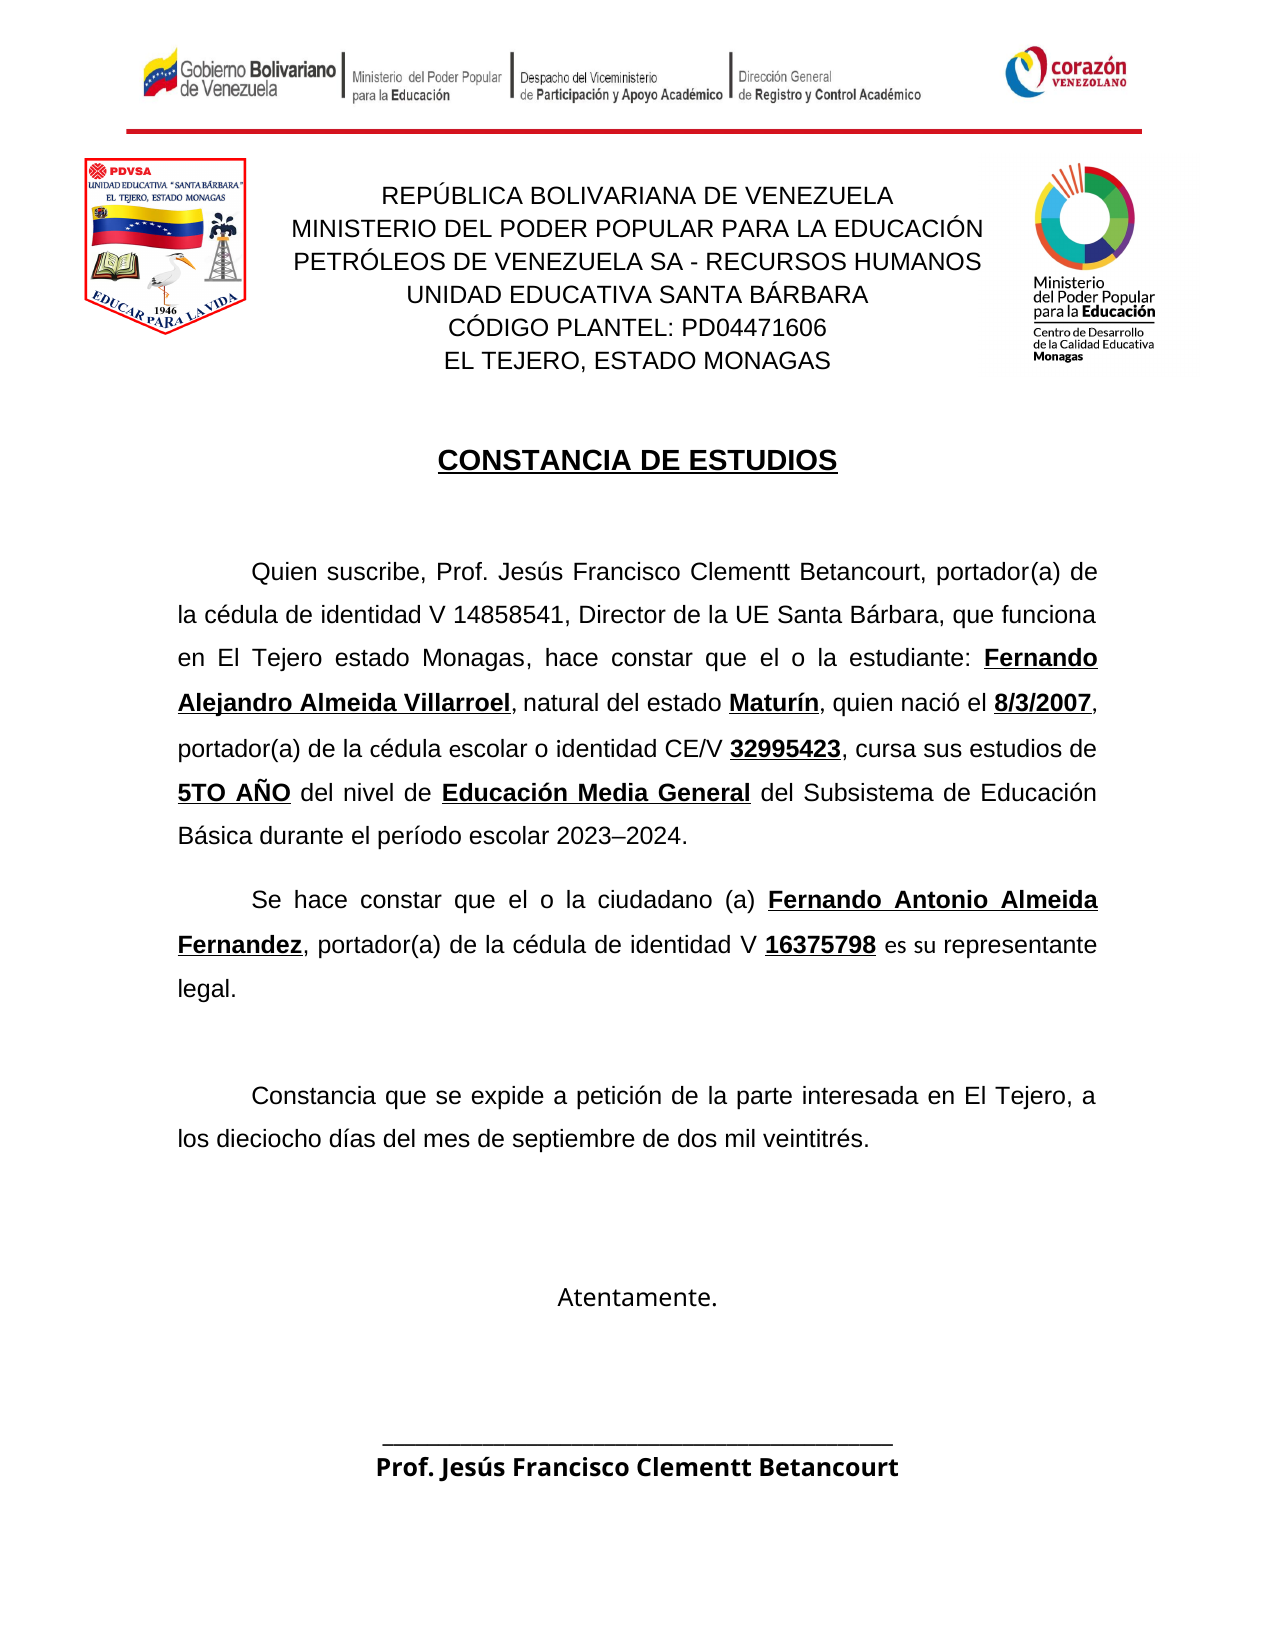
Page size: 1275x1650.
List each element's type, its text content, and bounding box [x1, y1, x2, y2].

subtitle MINISTERIO DEL PODER POPULAR PARA LA EDUCACIÓN [252, 214, 978, 242]
picture [126, 11, 1142, 134]
subtitle REPÚBLICA BOLIVARIANA DE VENEZUELA [252, 181, 978, 209]
picture [978, 153, 1200, 377]
subtitle PETRÓLEOS DE VENEZUELA SA - RECURSOS HUMANOS [252, 247, 978, 275]
text EL TEJERO, ESTADO MONAGAS [177, 346, 978, 374]
text Constancia que se expide a petición de la parte interesada en El Tejero, a los dieciocho días del mes de septiembre de dos mil veintitrés. [177, 1081, 1098, 1153]
text ______________________________________________ [177, 1416, 1098, 1450]
text Quien suscribe, Prof. Jesús Francisco Clementt Betancourt, portador(a) de la cédula de identidad V 14858541, Director de la UE Santa Bárbara, que funciona en El Tejero estado Monagas, hace constar que el o la estudiante: Fernando Alejandro Almeida Villarroel, natural del estado Maturín, quien nació el 8/3/2007, portador(a) de la cédula escolar o identidad CE/V 32995423, cursa sus estudios de 5TO AÑO del nivel de Educación Media General del Subsistema de Educación Básica durante el período escolar 2023–2024. [177, 557, 1098, 849]
subtitle CONSTANCIA DE ESTUDIOS [177, 443, 1098, 476]
text UNIDAD EDUCATIVA SANTA BÁRBARA [252, 280, 978, 308]
text CÓDIGO PLANTEL: PD04471606 [177, 313, 978, 341]
picture [79, 158, 252, 335]
text Prof. Jesús Francisco Clementt Betancourt [177, 1450, 1098, 1484]
text Atentamente. [177, 1279, 1098, 1313]
text Se hace constar que el o la ciudadano (a) Fernando Antonio Almeida Fernandez, portador(a) de la cédula de identidad V 16375798 es su representante legal. [177, 885, 1098, 1002]
